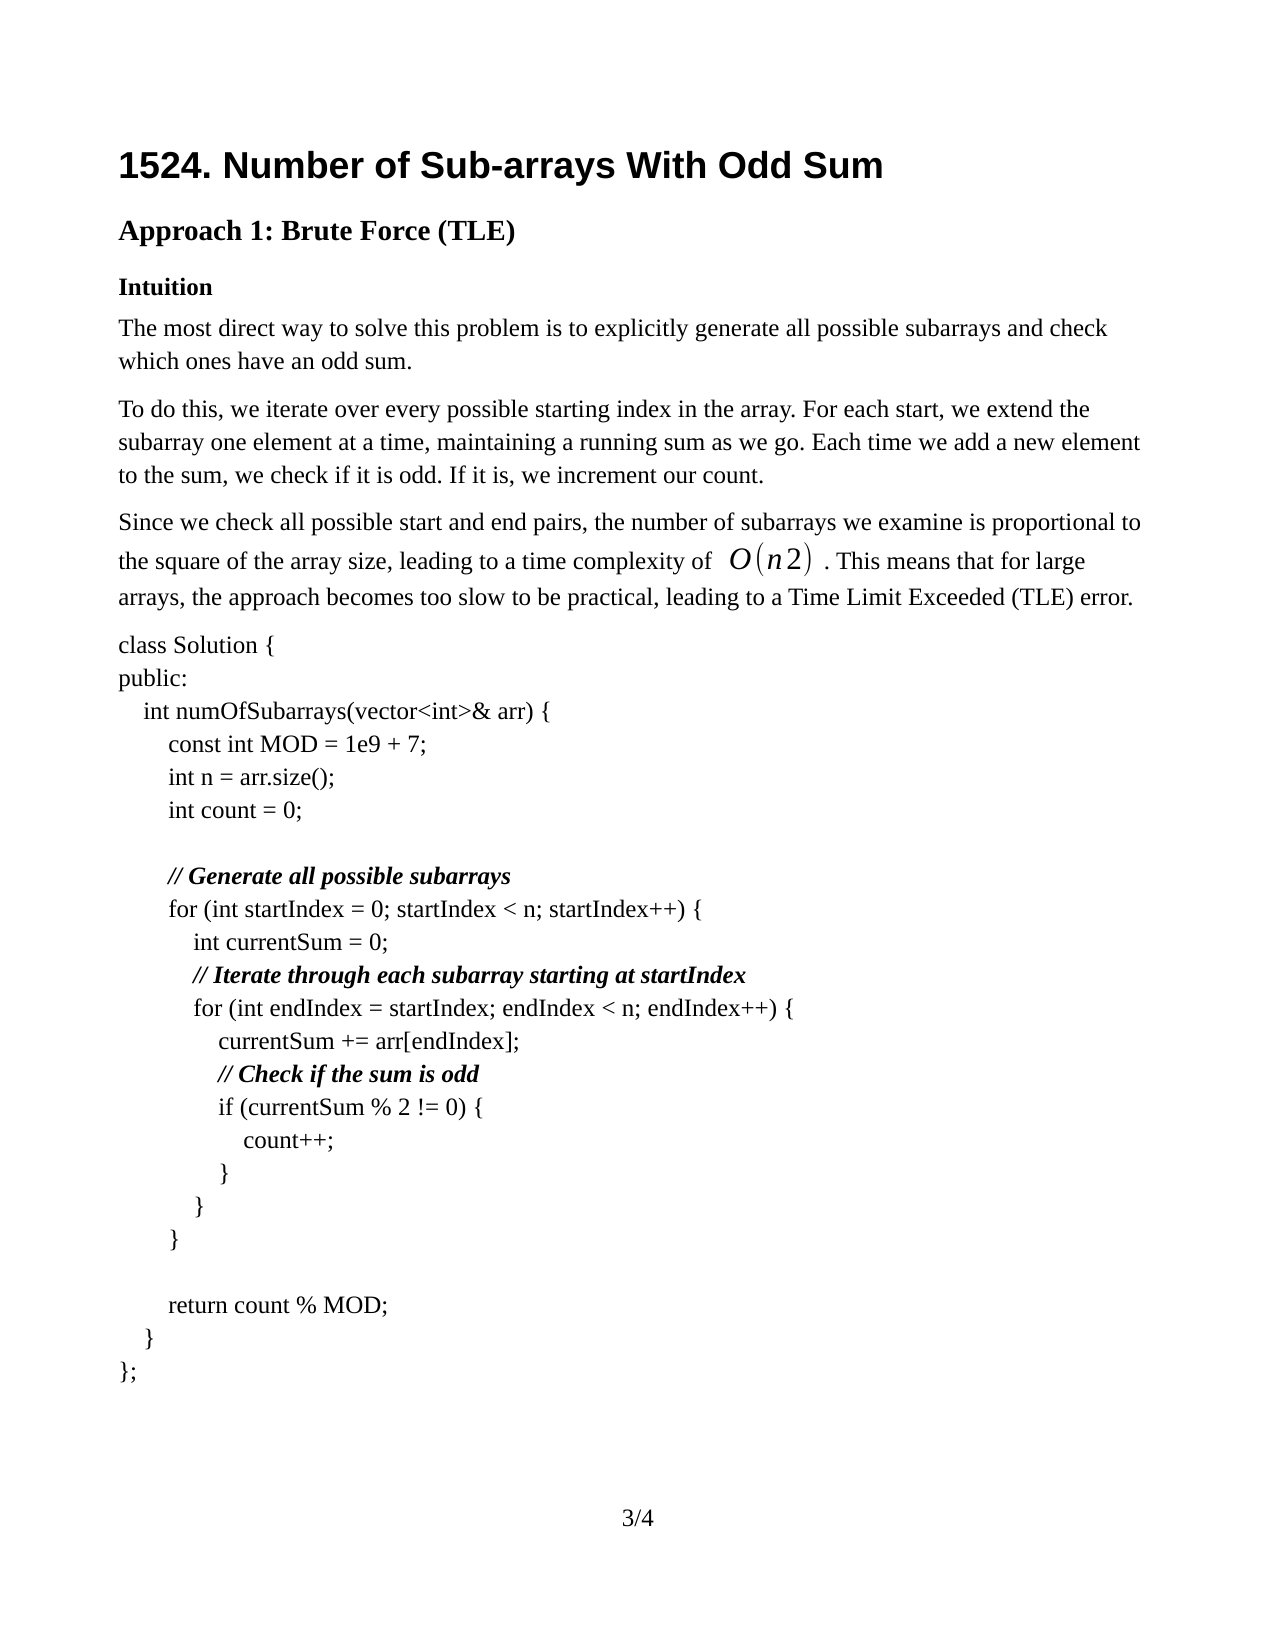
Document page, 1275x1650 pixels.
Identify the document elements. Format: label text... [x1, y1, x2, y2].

text if (currentSum % 2 != 0) { [118, 1092, 1157, 1121]
text To do this, we iterate over every possible starting index in the array. For each start, we extend the subarray one element at a time, maintaining a running sum as we go. Each time we add a new element to the sum, we check if it is odd. If it is, we increment our count. [118, 394, 1157, 488]
text // Check if the sum is odd [118, 1059, 1157, 1088]
text count++; [118, 1125, 1157, 1154]
text int count = 0; [118, 795, 1157, 824]
text int numOfSubarrays(vector<int>& arr) { [118, 696, 1157, 725]
text The most direct way to solve this problem is to explicitly generate all possible subarrays and check which ones have an odd sum. [118, 313, 1157, 375]
text // Iterate through each subarray starting at startIndex [118, 960, 1157, 989]
text int currentSum = 0; [118, 927, 1157, 956]
text return count % MOD; [118, 1290, 1157, 1319]
subtitle Approach 1: Brute Force (TLE) [118, 213, 1157, 247]
text // Generate all possible subarrays [118, 861, 1157, 890]
text currentSum += arr[endIndex]; [118, 1026, 1157, 1055]
text } [118, 1158, 1157, 1187]
subtitle Intuition [118, 272, 1157, 301]
text } [118, 1323, 1157, 1352]
text } [118, 1191, 1157, 1220]
text for (int startIndex = 0; startIndex < n; startIndex++) { [118, 894, 1157, 923]
text int n = arr.size(); [118, 762, 1157, 791]
text public: [118, 663, 1157, 692]
text Since we check all possible start and end pairs, the number of subarrays we examine is proportional to the square of the array size, leading to a time complexity of . This means that for large arrays, the approach becomes too slow to be practical, leading to a Time Limit Exceeded (TLE) error. [118, 507, 1157, 611]
text }; [118, 1356, 1157, 1385]
text } [118, 1224, 1157, 1253]
text const int MOD = 1e9 + 7; [118, 729, 1157, 758]
subtitle 1524. Number of Sub-arrays With Odd Sum [118, 143, 1157, 186]
text for (int endIndex = startIndex; endIndex < n; endIndex++) { [118, 993, 1157, 1022]
text class Solution { [118, 630, 1157, 659]
